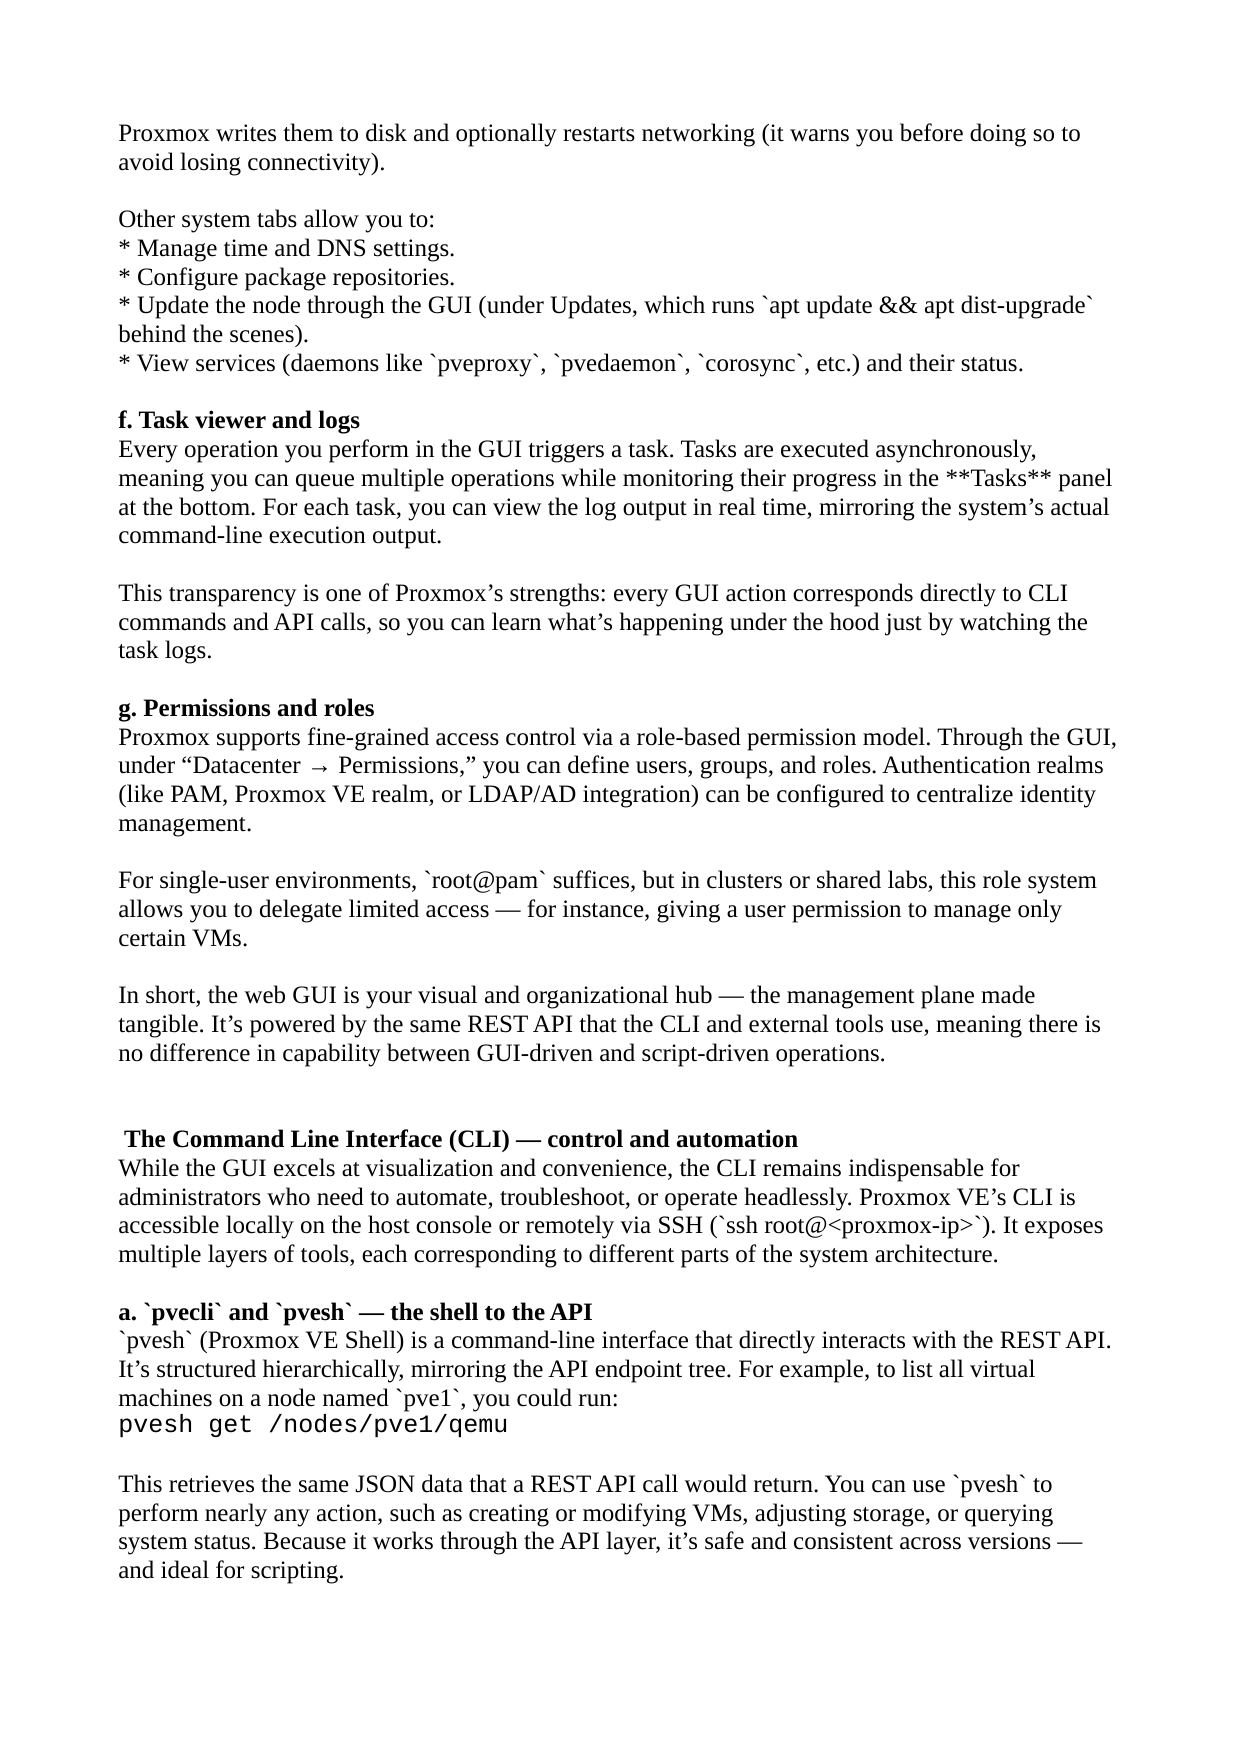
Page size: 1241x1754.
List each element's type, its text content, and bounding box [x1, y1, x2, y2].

text Proxmox supports fine-grained access control via a role-based permission model. Through the GUI, under “Datacenter → Permissions,” you can define users, groups, and roles. Authentication realms (like PAM, Proxmox VE realm, or LDAP/AD integration) can be configured to centralize identity management. [118, 722, 1122, 837]
text Every operation you perform in the GUI triggers a task. Tasks are executed asynchronously, meaning you can queue multiple operations while monitoring their progress in the **Tasks** panel at the bottom. For each task, you can view the log output in real time, mirroring the system’s actual command-line execution output. [118, 434, 1122, 549]
text Other system tabs allow you to: [118, 204, 1122, 233]
text * Manage time and DNS settings. [118, 233, 1122, 262]
text a. `pvecli` and `pvesh` — the shell to the API [118, 1297, 1122, 1326]
text g. Permissions and roles [118, 693, 1122, 722]
text Proxmox writes them to disk and optionally restarts networking (it warns you before doing so to avoid losing connectivity). [118, 118, 1122, 176]
text pvesh get /nodes/pve1/qemu [118, 1412, 1122, 1440]
text The Command Line Interface (CLI) — control and automation [118, 1124, 1122, 1153]
text This retrieves the same JSON data that a REST API call would return. You can use `pvesh` to perform nearly any action, such as creating or modifying VMs, adjusting storage, or querying system status. Because it works through the API layer, it’s safe and consistent across versions — and ideal for scripting. [118, 1469, 1122, 1584]
text f. Task viewer and logs [118, 406, 1122, 434]
text This transparency is one of Proxmox’s strengths: every GUI action corresponds directly to CLI commands and API calls, so you can learn what’s happening under the hood just by watching the task logs. [118, 578, 1122, 664]
text * Update the node through the GUI (under Updates, which runs `apt update && apt dist-upgrade` behind the scenes). [118, 291, 1122, 348]
text `pvesh` (Proxmox VE Shell) is a command-line interface that directly interacts with the REST API. It’s structured hierarchically, mirroring the API endpoint tree. For example, to list all virtual machines on a node named `pve1`, you could run: [118, 1326, 1122, 1412]
text While the GUI excels at visualization and convenience, the CLI remains indispensable for administrators who need to automate, troubleshoot, or operate headlessly. Proxmox VE’s CLI is accessible locally on the host console or remotely via SSH (`ssh root@<proxmox-ip>`). It exposes multiple layers of tools, each corresponding to different parts of the system architecture. [118, 1153, 1122, 1268]
text * View services (daemons like `pveproxy`, `pvedaemon`, `corosync`, etc.) and their status. [118, 348, 1122, 377]
text In short, the web GUI is your visual and organizational hub — the management plane made tangible. It’s powered by the same REST API that the CLI and external tools use, meaning there is no difference in capability between GUI-driven and script-driven operations. [118, 981, 1122, 1067]
text For single-user environments, `root@pam` suffices, but in clusters or shared labs, this role system allows you to delegate limited access — for instance, giving a user permission to manage only certain VMs. [118, 866, 1122, 952]
text * Configure package repositories. [118, 262, 1122, 291]
